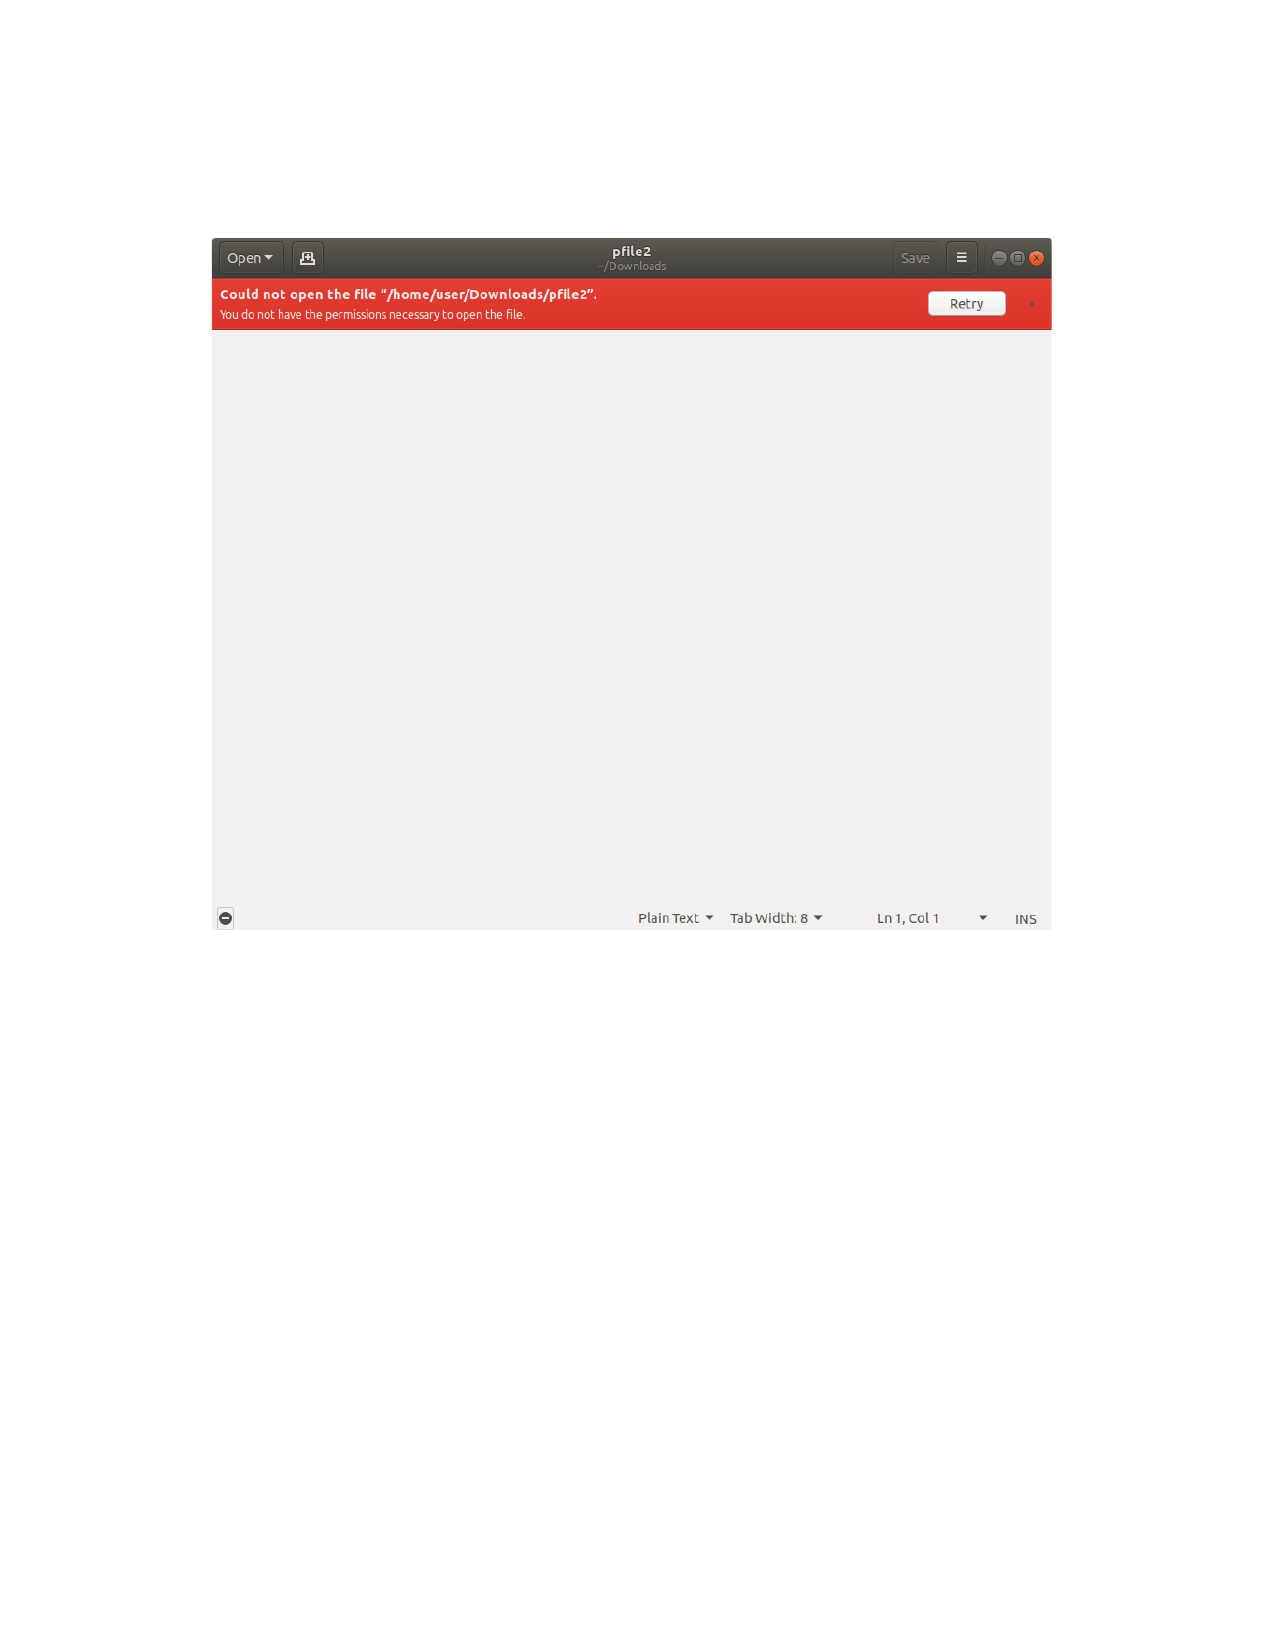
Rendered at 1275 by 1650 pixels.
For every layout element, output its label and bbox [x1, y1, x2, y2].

picture [211, 238, 1052, 930]
